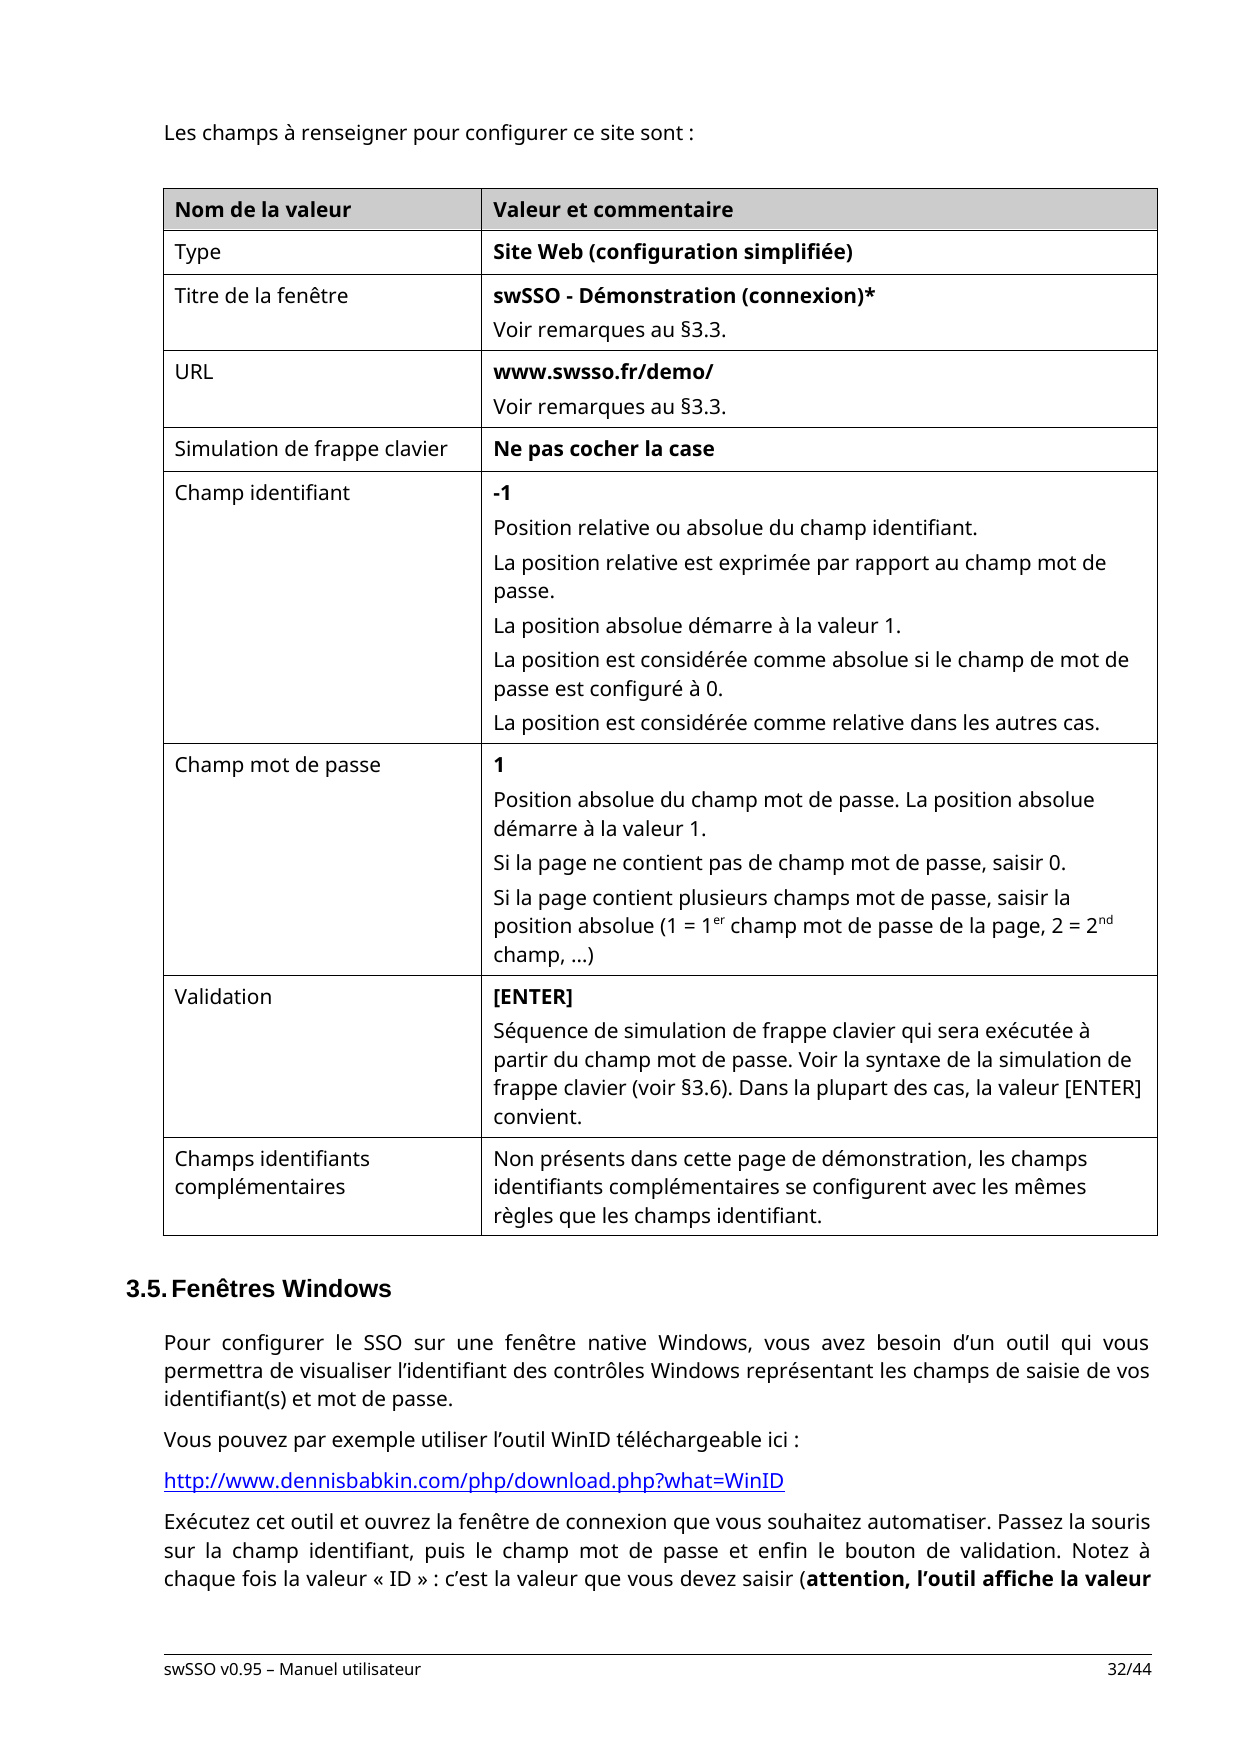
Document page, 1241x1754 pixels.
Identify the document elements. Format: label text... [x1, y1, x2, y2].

table_header Valeur et commentaire [482, 189, 1157, 229]
table_cell -1 Position relative ou absolue du champ identifiant. La position relative est exprimée par rapport au champ mot de passe. La position absolue démarre à la valeur 1. La position est considérée comme absolue si le champ de mot de passe est configuré à 0. La position est considérée comme relative dans les autres cas. [482, 472, 1157, 743]
table_cell URL [164, 351, 481, 427]
subtitle Fenêtres Windows [126, 1274, 1152, 1303]
table_cell Titre de la fenêtre [164, 275, 481, 350]
table_cell www.swsso.fr/demo/ Voir remarques au §3.3. [482, 351, 1157, 427]
text Exécutez cet outil et ouvrez la fenêtre de connexion que vous souhaitez automatiser. Passez la souris sur la champ identifiant, puis le champ mot de passe et enfin le bouton de validation. Notez à chaque fois la valeur « ID » : c’est la valeur que vous devez saisir (attention, l’outil affiche la valeur [164, 1507, 1152, 1593]
table_cell Type [164, 231, 481, 273]
text Vous pouvez par exemple utiliser l’outil WinID téléchargeable ici : [164, 1426, 1152, 1454]
table_cell Site Web (configuration simplifiée) [482, 231, 1157, 273]
text Les champs à renseigner pour configurer ce site sont : [164, 118, 1152, 147]
table_cell swSSO - Démonstration (connexion)* Voir remarques au §3.3. [482, 275, 1157, 350]
table_cell Champ mot de passe [164, 744, 481, 974]
table_cell Simulation de frappe clavier [164, 428, 481, 471]
table_cell Champs identifiants complémentaires [164, 1138, 481, 1235]
table_cell Champ identifiant [164, 472, 481, 743]
text Pour configurer le SSO sur une fenêtre native Windows, vous avez besoin d’un outil qui vous permettra de visualiser l’identifiant des contrôles Windows représentant les champs de saisie de vos identifiant(s) et mot de passe. [164, 1328, 1152, 1413]
table_cell [ENTER] Séquence de simulation de frappe clavier qui sera exécutée à partir du champ mot de passe. Voir la syntaxe de la simulation de frappe clavier (voir §3.6). Dans la plupart des cas, la valeur [ENTER] convient. [482, 976, 1157, 1137]
table_cell Ne pas cocher la case [482, 428, 1157, 471]
table_header Nom de la valeur [164, 189, 481, 229]
table_cell Non présents dans cette page de démonstration, les champs identifiants complémentaires se configurent avec les mêmes règles que les champs identifiant. [482, 1138, 1157, 1235]
table_cell 1 Position absolue du champ mot de passe. La position absolue démarre à la valeur 1. Si la page ne contient pas de champ mot de passe, saisir 0. Si la page contient plusieurs champs mot de passe, saisir la position absolue (1 = 1er champ mot de passe de la page, 2 = 2nd champ, …) [482, 744, 1157, 974]
table_cell Validation [164, 976, 481, 1137]
text http://www.dennisbabkin.com/php/download.php?what=WinID [164, 1466, 1152, 1495]
